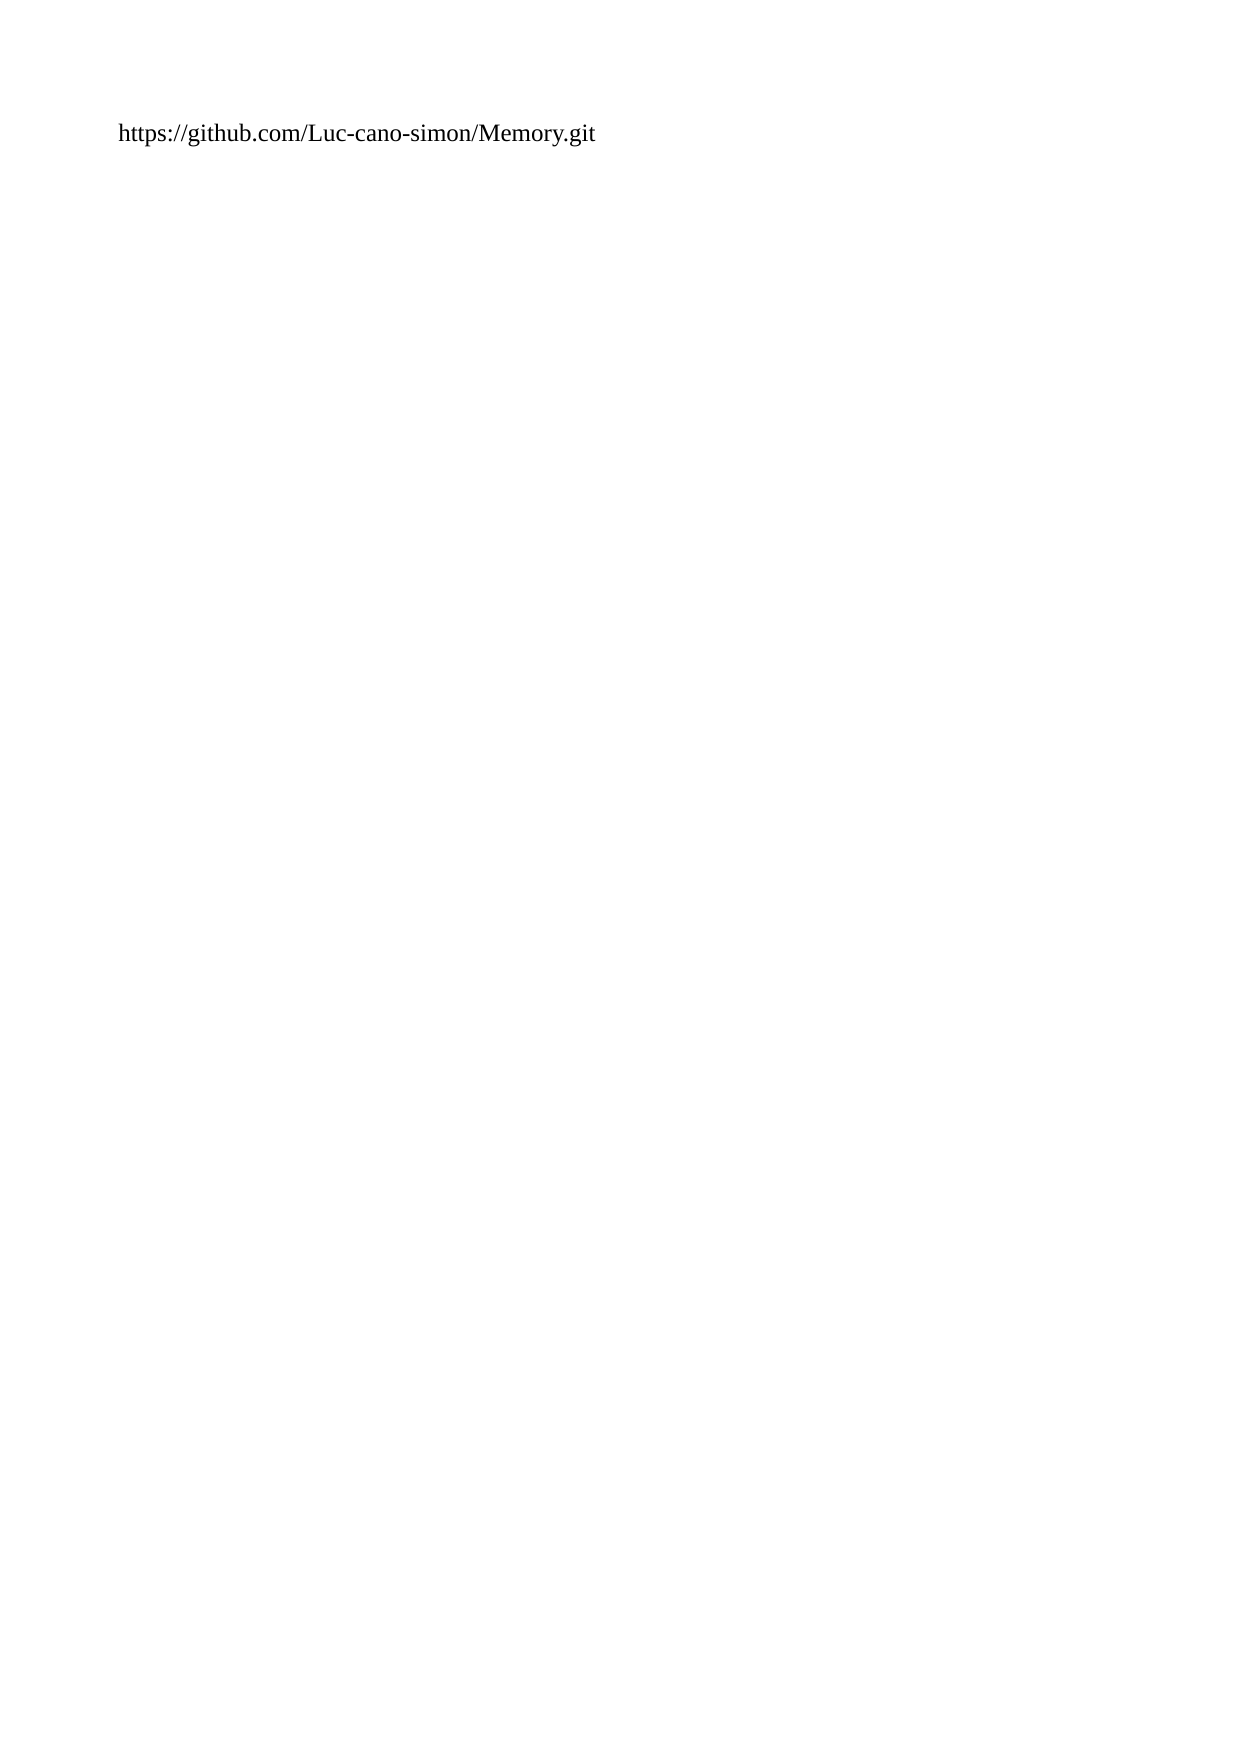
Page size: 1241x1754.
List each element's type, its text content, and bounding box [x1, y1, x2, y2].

text https://github.com/Luc-cano-simon/Memory.git [118, 118, 1122, 147]
